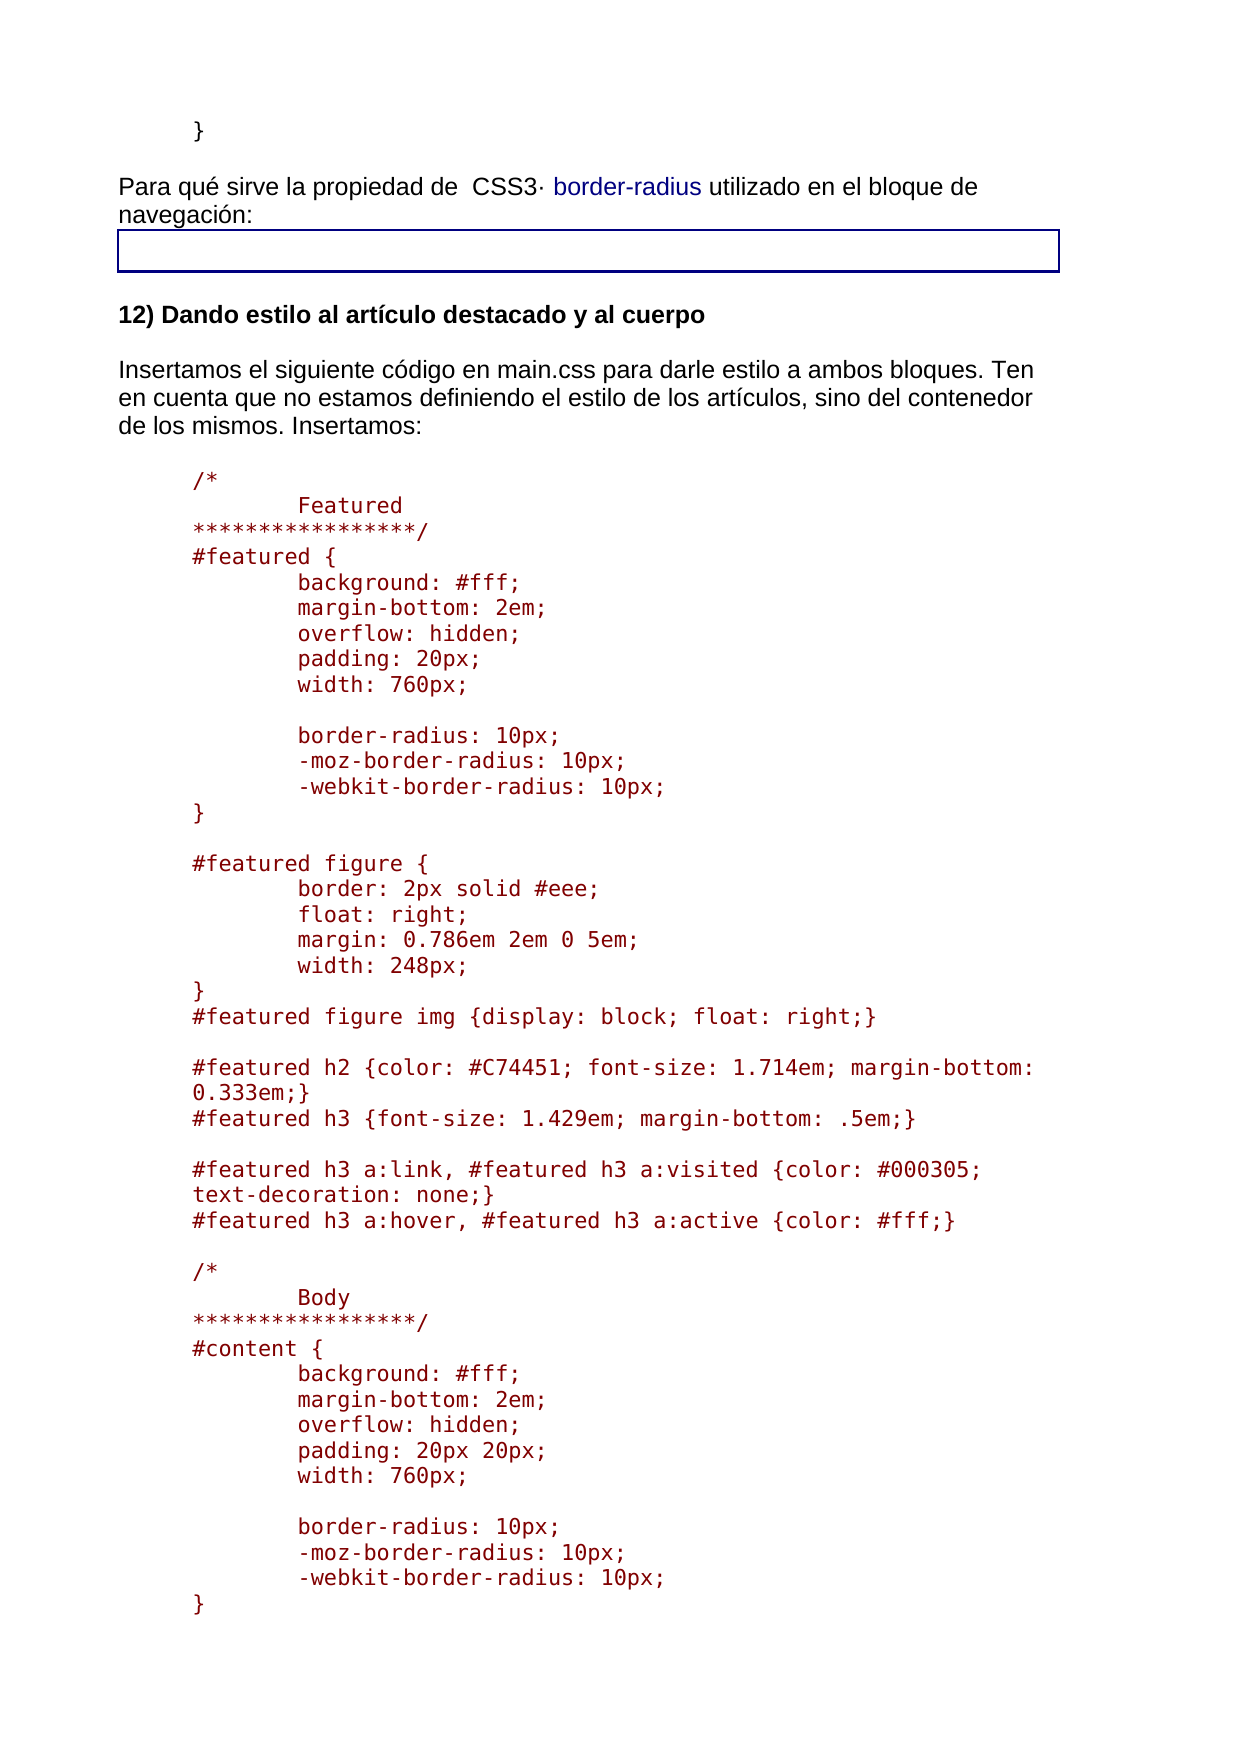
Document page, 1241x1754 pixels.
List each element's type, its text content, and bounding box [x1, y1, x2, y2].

text } [192, 118, 1059, 144]
text border: 2px solid #eee; [192, 876, 1059, 902]
text -moz-border-radius: 10px; [192, 1540, 1059, 1565]
text Featured [192, 493, 1059, 519]
text } [192, 1591, 1059, 1616]
text } [192, 978, 1059, 1004]
text -moz-border-radius: 10px; [192, 749, 1059, 774]
text Insertamos el siguiente código en main.css para darle estilo a ambos bloques. Ten en cuenta que no estamos definiendo el estilo de los artículos, sino del contenedor de los mismos. Insertamos: [118, 356, 1059, 440]
text #featured h3 {font-size: 1.429em; margin-bottom: .5em;} [192, 1106, 1059, 1131]
text 12) Dando estilo al artículo destacado y al cuerpo [118, 300, 1059, 328]
text /* [192, 1259, 1059, 1284]
text margin-bottom: 2em; [192, 1387, 1059, 1412]
text width: 248px; [192, 953, 1059, 978]
text #featured { [192, 544, 1059, 570]
text margin: 0.786em 2em 0 5em; [192, 927, 1059, 953]
text #featured h2 {color: #C74451; font-size: 1.714em; margin-bottom: 0.333em;} [192, 1055, 1059, 1106]
text #featured h3 a:link, #featured h3 a:visited {color: #000305; text-decoration: none;} [192, 1157, 1059, 1208]
text Para qué sirve la propiedad de CSS3· border-radius utilizado en el bloque de navegación: [118, 173, 1059, 229]
text padding: 20px 20px; [192, 1438, 1059, 1463]
text -webkit-border-radius: 10px; [192, 774, 1059, 800]
text -webkit-border-radius: 10px; [192, 1565, 1059, 1591]
text Body [192, 1284, 1059, 1310]
text overflow: hidden; [192, 621, 1059, 647]
text float: right; [192, 902, 1059, 927]
text #featured figure { [192, 851, 1059, 876]
text margin-bottom: 2em; [192, 596, 1059, 621]
text /* [192, 468, 1059, 493]
text *****************/ [192, 1310, 1059, 1336]
text padding: 20px; [192, 647, 1059, 672]
text width: 760px; [192, 1463, 1059, 1489]
text *****************/ [192, 519, 1059, 544]
text #featured h3 a:hover, #featured h3 a:active {color: #fff;} [192, 1208, 1059, 1233]
text #featured figure img {display: block; float: right;} [192, 1004, 1059, 1029]
text border-radius: 10px; [192, 723, 1059, 749]
text background: #fff; [192, 1361, 1059, 1387]
text background: #fff; [192, 570, 1059, 596]
text border-radius: 10px; [192, 1514, 1059, 1540]
table_header [119, 231, 1058, 270]
text #content { [192, 1336, 1059, 1361]
text width: 760px; [192, 672, 1059, 698]
text overflow: hidden; [192, 1412, 1059, 1438]
text } [192, 800, 1059, 825]
